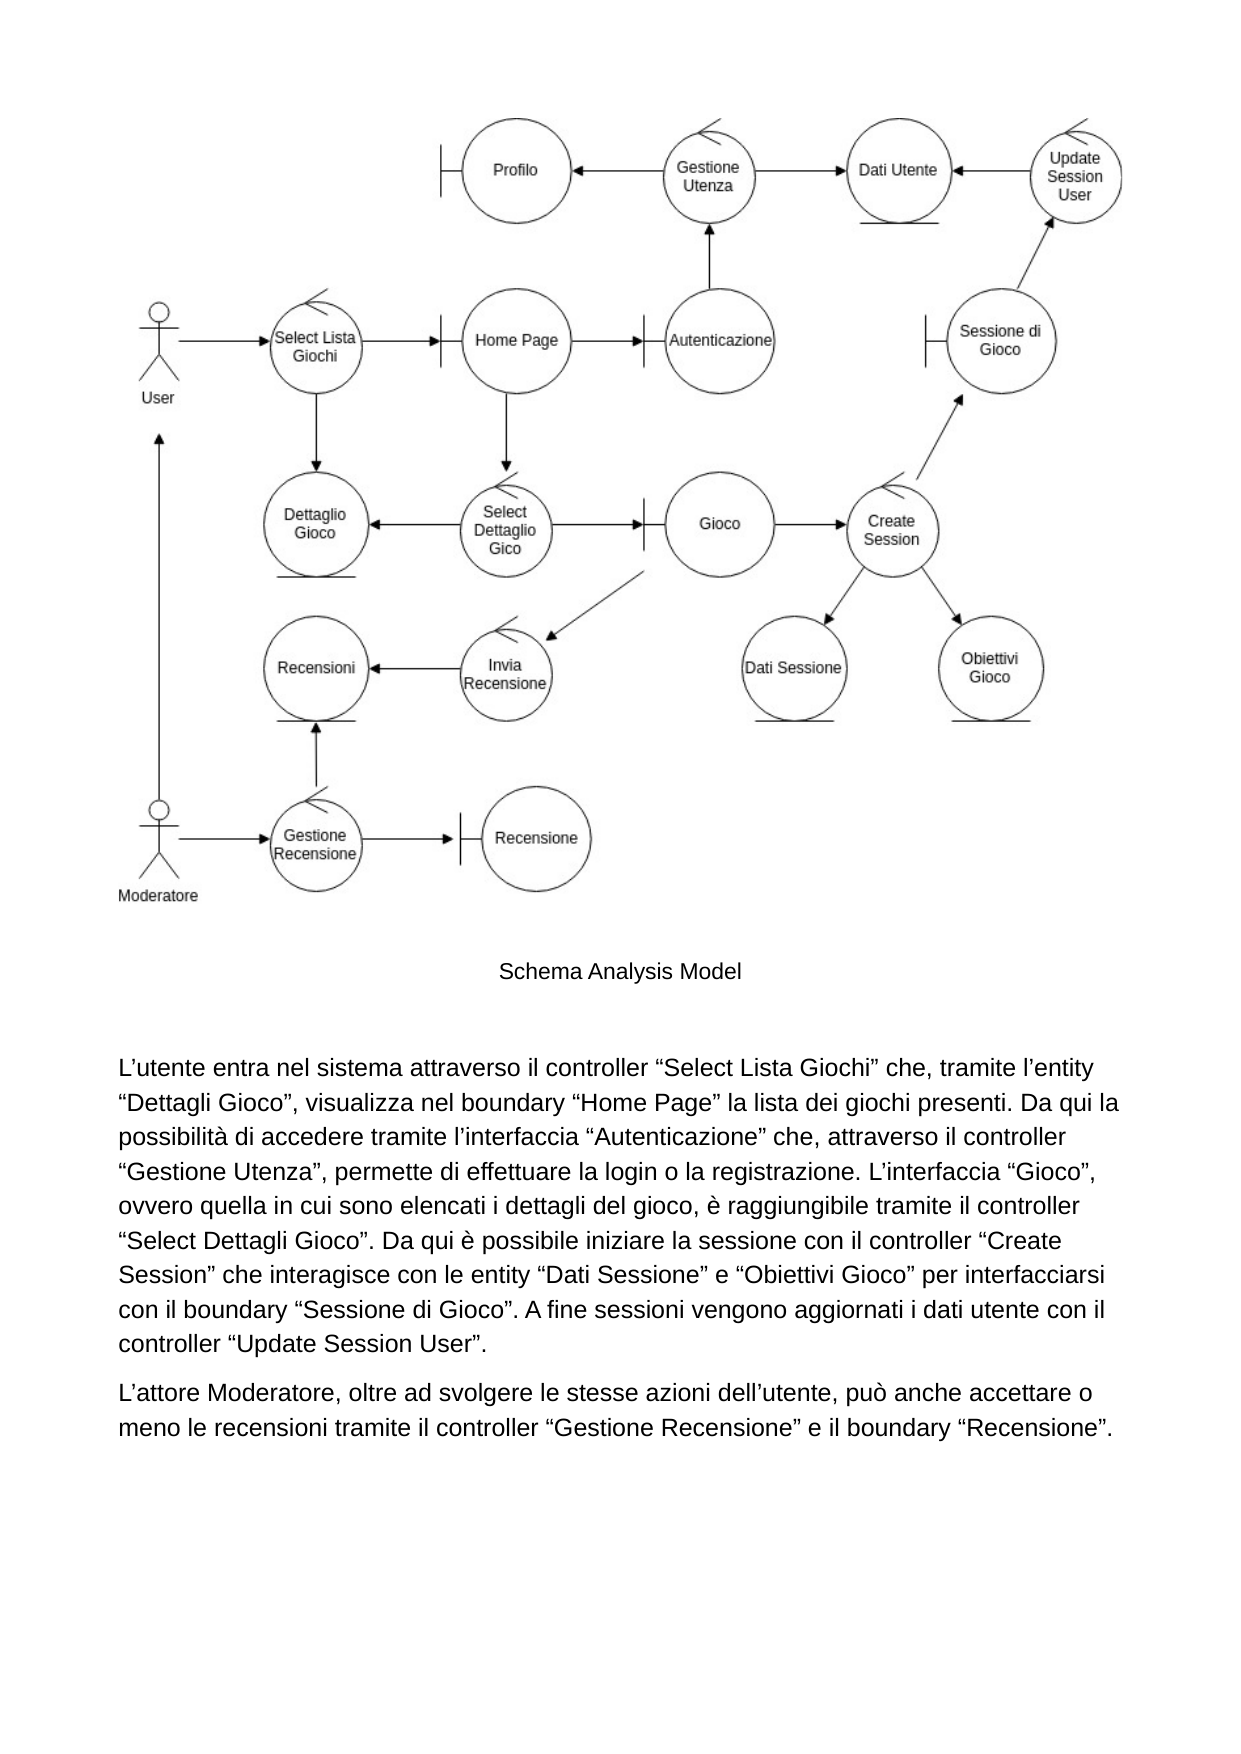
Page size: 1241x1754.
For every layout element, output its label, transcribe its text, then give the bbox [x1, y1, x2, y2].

text L’utente entra nel sistema attraverso il controller “Select Lista Giochi” che, tramite l’entity “Dettagli Gioco”, visualizza nel boundary “Home Page” la lista dei giochi presenti. Da qui la possibilità di accedere tramite l’interfaccia “Autenticazione” che, attraverso il controller “Gestione Utenza”, permette di effettuare la login o la registrazione. L’interfaccia “Gioco”, ovvero quella in cui sono elencati i dettagli del gioco, è raggiungibile tramite il controller “Select Dettagli Gioco”. Da qui è possibile iniziare la sessione con il controller “Create Session” che interagisce con le entity “Dati Sessione” e “Obiettivi Gioco” per interfacciarsi con il boundary “Sessione di Gioco”. A fine sessioni vengono aggiornati i dati utente con il controller “Update Session User”. [118, 1053, 1122, 1358]
picture [118, 118, 1123, 904]
text L’attore Moderatore, oltre ad svolgere le stesse azioni dell’utente, può anche accettare o meno le recensioni tramite il controller “Gestione Recensione” e il boundary “Recensione”. [118, 1378, 1122, 1442]
text Schema Analysis Model [118, 958, 1122, 984]
